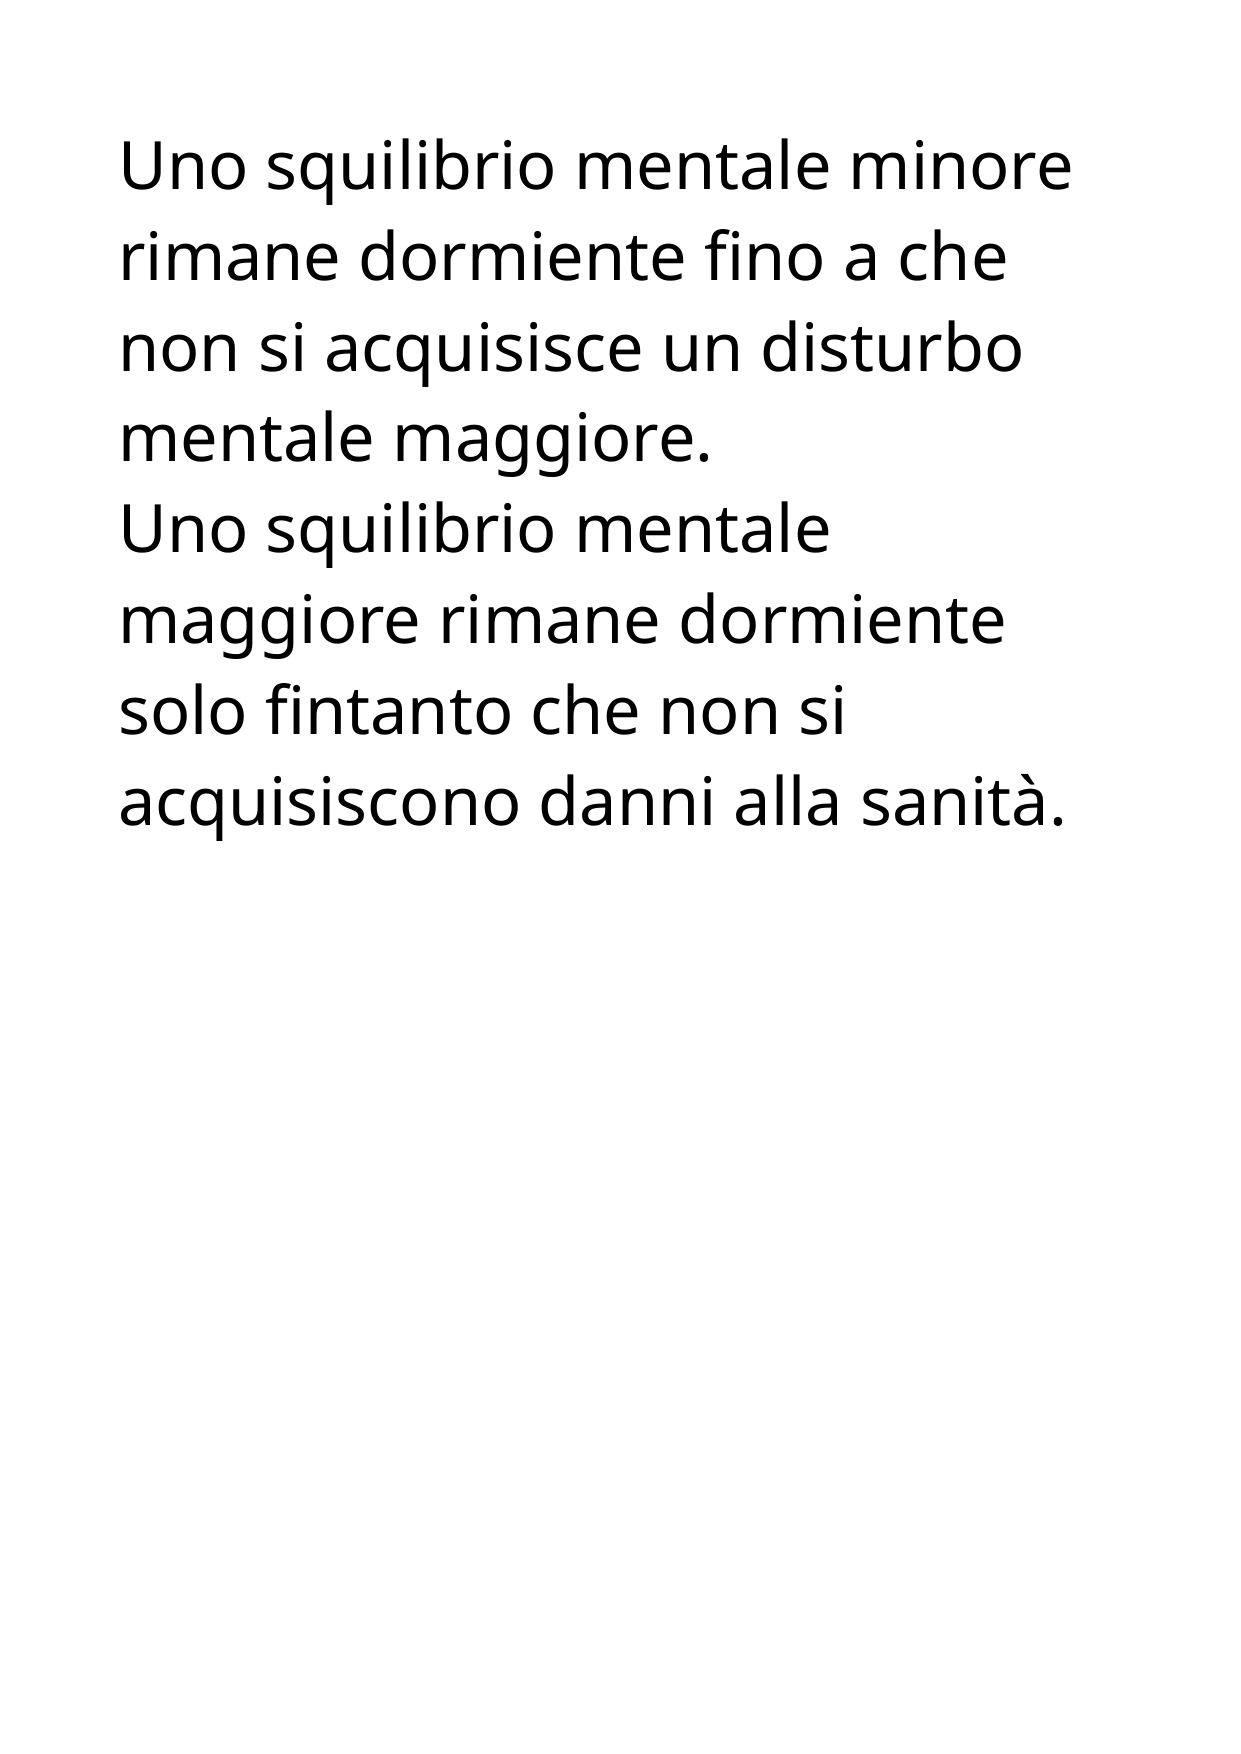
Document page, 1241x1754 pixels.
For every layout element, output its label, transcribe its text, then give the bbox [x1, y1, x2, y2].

text Uno squilibrio mentale maggiore rimane dormiente solo fintanto che non si acquisiscono danni alla sanità. [118, 481, 1122, 845]
text Uno squilibrio mentale minore rimane dormiente fino a che non si acquisisce un disturbo mentale maggiore. [118, 118, 1122, 481]
